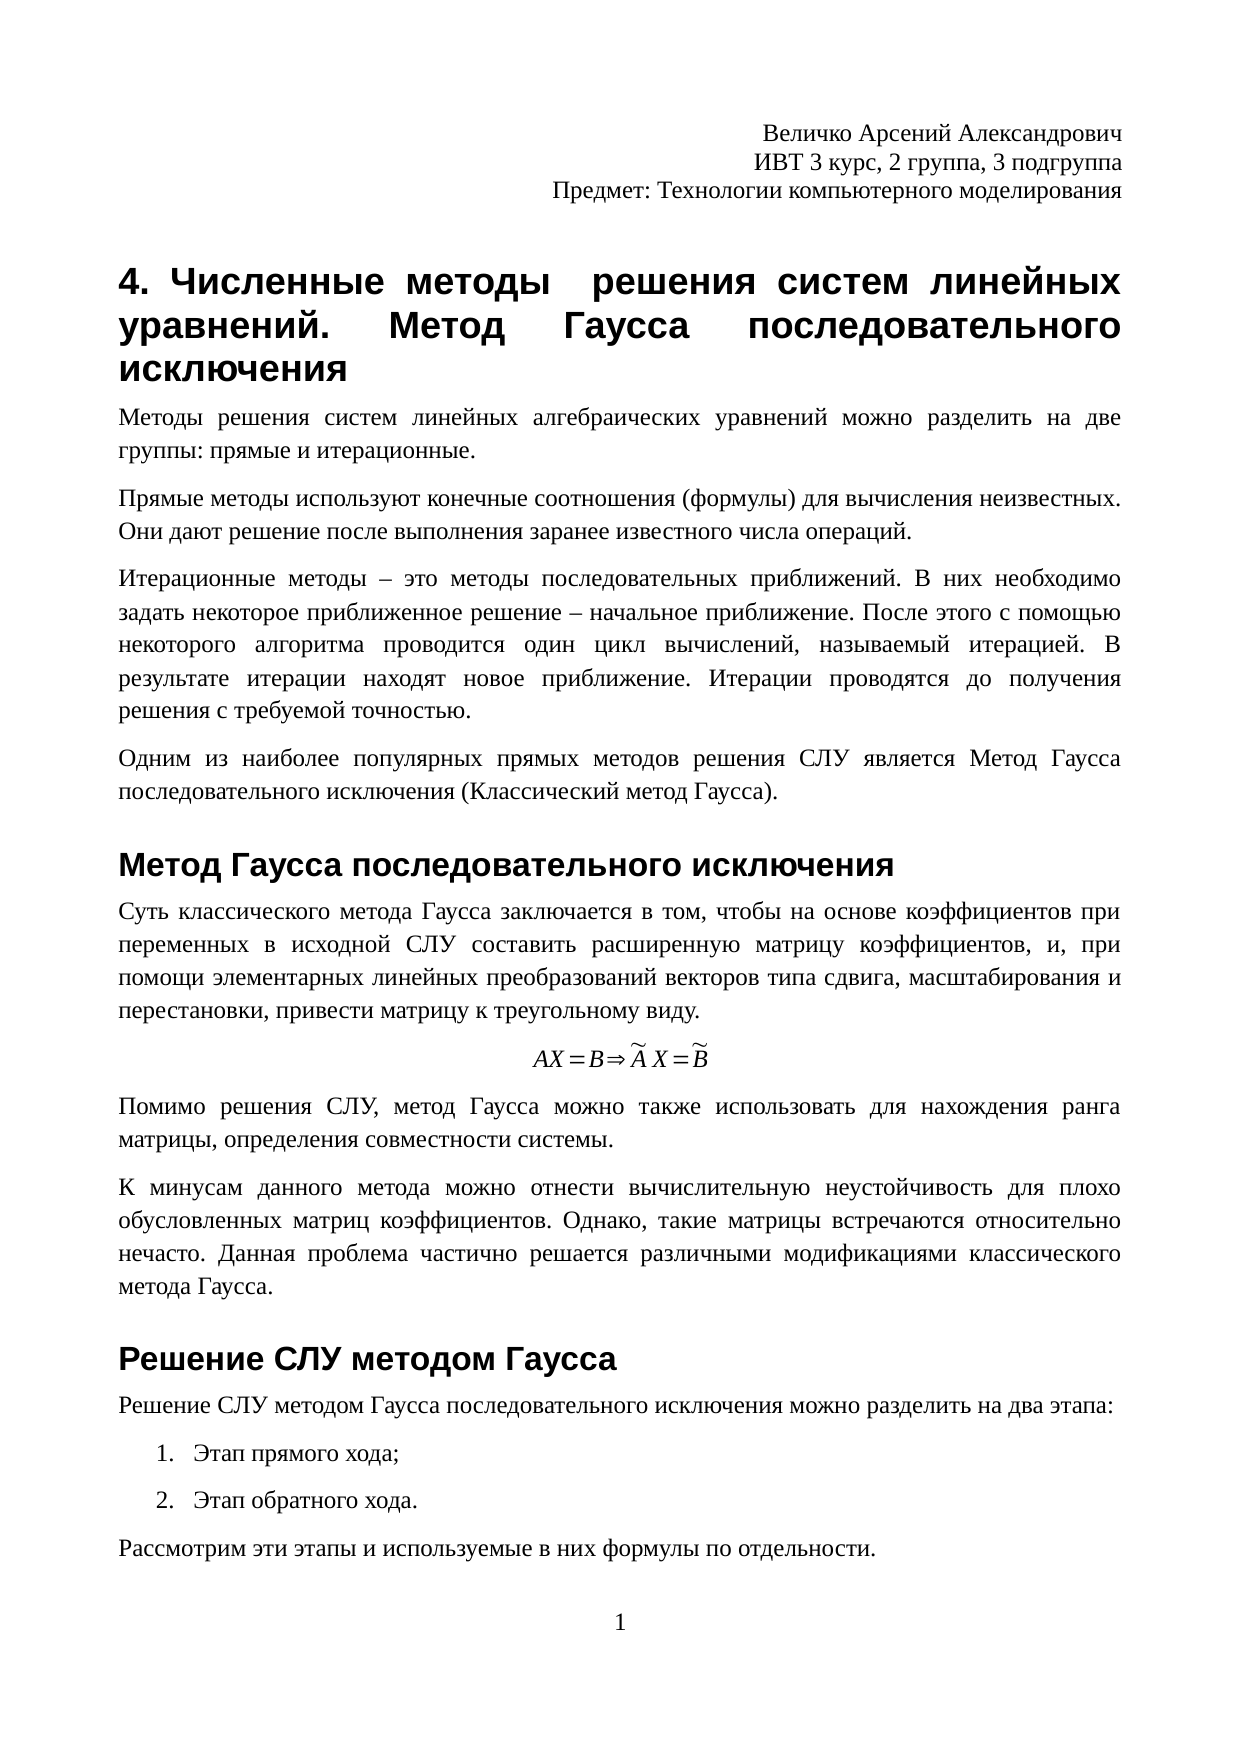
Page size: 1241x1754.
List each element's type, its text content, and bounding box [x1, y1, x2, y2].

subtitle Метод Гаусса последовательного исключения [118, 845, 1122, 883]
text К минусам данного метода можно отнести вычислительную неустойчивость для плохо обусловленных матриц коэффициентов. Однако, такие матрицы встречаются относительно нечасто. Данная проблема частично решается различными модификациями классического метода Гаусса. [118, 1172, 1122, 1299]
list Этап обратного хода. [156, 1486, 1122, 1514]
text Одним из наиболее популярных прямых методов решения СЛУ является Метод Гаусса последовательного исключения (Классический метод Гаусса). [118, 743, 1122, 805]
text Суть классического метода Гаусса заключается в том, чтобы на основе коэффициентов при переменных в исходной СЛУ составить расширенную матрицу коэффициентов, и, при помощи элементарных линейных преобразований векторов типа сдвига, масштабирования и перестановки, привести матрицу к треугольному виду. [118, 896, 1122, 1024]
text Методы решения систем линейных алгебраических уравнений можно разделить на две группы: прямые и итерационные. [118, 402, 1122, 464]
subtitle 4. Численные методы решения систем линейных уравнений. Метод Гаусса последовательного исключения [118, 259, 1122, 390]
text Помимо решения СЛУ, метод Гаусса можно также использовать для нахождения ранга матрицы, определения совместности системы. [118, 1091, 1122, 1153]
text Прямые методы используют конечные соотношения (формулы) для вычисления неизвестных. Они дают решение после выполнения заранее известного числа операций. [118, 483, 1122, 545]
subtitle Решение СЛУ методом Гаусса [118, 1339, 1122, 1378]
text Решение СЛУ методом Гаусса последовательного исключения можно разделить на два этапа: [118, 1390, 1122, 1419]
list Этап прямого хода; [156, 1438, 1122, 1467]
text Рассмотрим эти этапы и используемые в них формулы по отдельности. [118, 1533, 1122, 1562]
text Итерационные методы – это методы последовательных приближений. В них необходимо задать некоторое приближенное решение – начальное приближение. После этого с помощью некоторого алгоритма проводится один цикл вычислений, называемый итерацией. В результате итерации находят новое приближение. Итерации проводятся до получения решения с требуемой точностью. [118, 563, 1122, 724]
